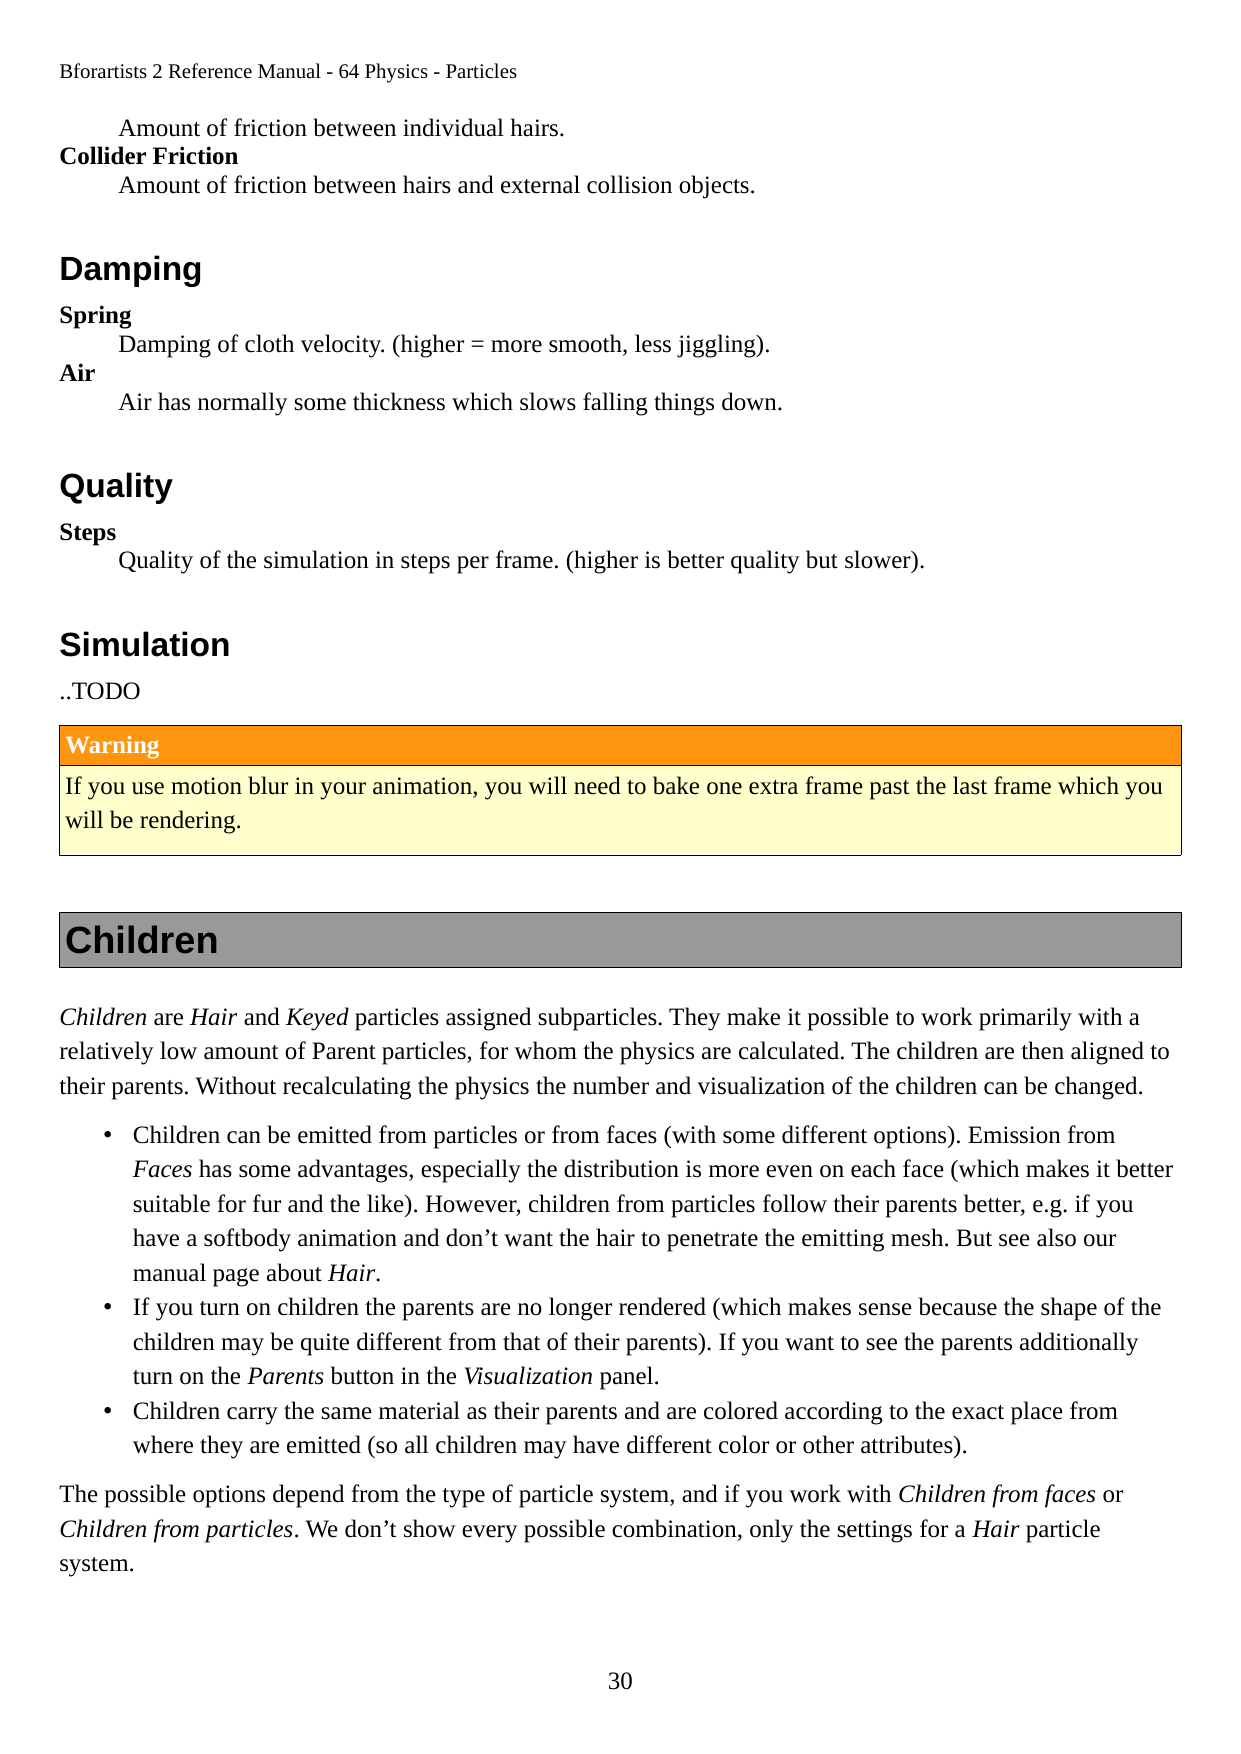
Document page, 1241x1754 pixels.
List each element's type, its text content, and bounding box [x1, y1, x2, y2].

list Air has normally some thickness which slows falling things down. [118, 387, 1181, 415]
list Amount of friction between individual hairs. [118, 113, 1181, 141]
text ..TODO [59, 676, 1181, 704]
text The possible options depend from the type of particle system, and if you work with Children from faces or Children from particles. We don’t show every possible combination, only the settings for a Hair particle system. [59, 1479, 1181, 1577]
subtitle Spring [59, 300, 1181, 329]
table_header Warning [60, 726, 1181, 765]
subtitle Simulation [59, 624, 1181, 663]
table_header Children [60, 913, 1181, 967]
list Children carry the same material as their parents and are colored according to the exact place from where they are emitted (so all children may have different color or other attributes). [103, 1396, 1181, 1459]
subtitle Damping [59, 249, 1181, 288]
text Children are Hair and Keyed particles assigned subparticles. They make it possible to work primarily with a relatively low amount of Parent particles, for whom the physics are calculated. The children are then aligned to their parents. Without recalculating the physics the number and visualization of the children can be changed. [59, 1002, 1181, 1099]
table_cell If you use motion blur in your animation, you will need to bake one extra frame past the last frame which you will be rendering. [60, 766, 1181, 854]
list Damping of cloth velocity. (higher = more smooth, less jiggling). [118, 329, 1181, 358]
subtitle Air [59, 358, 1181, 387]
subtitle Quality [59, 466, 1181, 504]
list If you turn on children the parents are no longer rendered (which makes sense because the shape of the children may be quite different from that of their parents). If you want to see the parents additionally turn on the Parents button in the Visualization panel. [103, 1292, 1181, 1390]
list Quality of the simulation in steps per frame. (higher is better quality but slower). [118, 546, 1181, 574]
list Children can be emitted from particles or from faces (with some different options). Emission from Faces has some advantages, especially the distribution is more even on each face (which makes it better suitable for fur and the like). However, children from particles follow their parents better, e.g. if you have a softbody animation and don’t want the hair to penetrate the emitting mesh. But see also our manual page about Hair. [103, 1120, 1181, 1287]
subtitle Steps [59, 517, 1181, 546]
list Amount of friction between hairs and external collision objects. [118, 170, 1181, 199]
subtitle Collider Friction [59, 141, 1181, 170]
